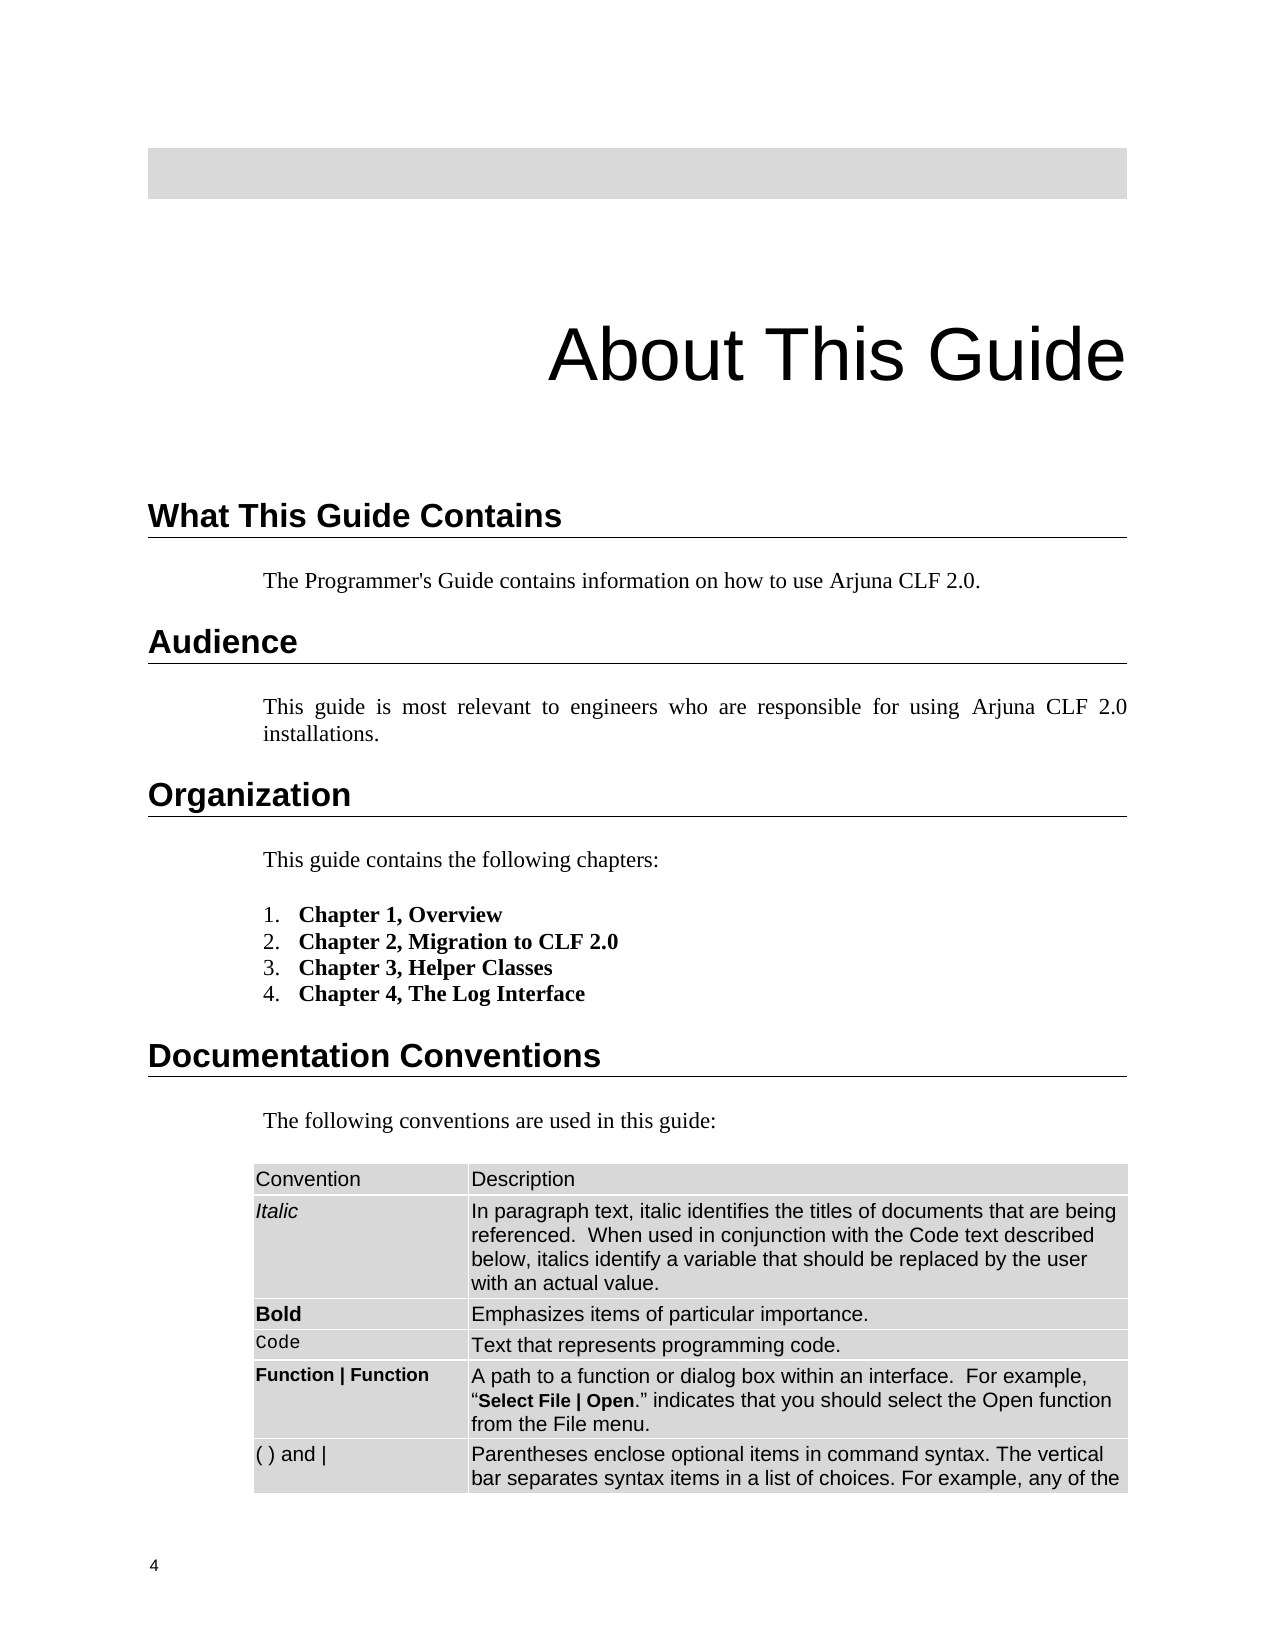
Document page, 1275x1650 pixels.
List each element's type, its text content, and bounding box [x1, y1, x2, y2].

table_cell Italic [254, 1196, 468, 1298]
text This guide contains the following chapters: [263, 846, 1127, 872]
subtitle Audience [148, 622, 1127, 663]
table_header Description [469, 1164, 1128, 1194]
title About This Guide [263, 224, 1127, 396]
table_cell Text that represents programming code. [469, 1330, 1128, 1359]
table_header Convention [254, 1164, 468, 1194]
subtitle What This Guide Contains [148, 496, 1127, 537]
list Chapter 1, Overview [263, 901, 1127, 928]
table_cell Function | Function [254, 1361, 468, 1438]
subtitle Organization [148, 775, 1127, 816]
subtitle Documentation Conventions [148, 1036, 1127, 1076]
table_cell A path to a function or dialog box within an interface. For example, “Select File | Open.” indicates that you should select the Open function from the File menu. [469, 1361, 1128, 1438]
table_cell Bold [254, 1299, 468, 1329]
text The following conventions are used in this guide: [263, 1107, 1127, 1133]
table_cell Parentheses enclose optional items in command syntax. The vertical bar separates syntax items in a list of choices. For example, any of the [469, 1439, 1128, 1493]
list Chapter 2, Migration to CLF 2.0 [263, 928, 1127, 954]
list Chapter 4, The Log Interface [263, 980, 1127, 1007]
table_cell Emphasizes items of particular importance. [469, 1299, 1128, 1329]
table_cell Code [254, 1330, 468, 1359]
table_cell ( ) and | [254, 1439, 468, 1493]
text This guide is most relevant to engineers who are responsible for using Arjuna CLF 2.0 installations. [263, 693, 1127, 746]
table_cell In paragraph text, italic identifies the titles of documents that are being referenced. When used in conjunction with the Code text described below, italics identify a variable that should be replaced by the user with an actual value. [469, 1196, 1128, 1298]
text The Programmer's Guide contains information on how to use Arjuna CLF 2.0. [263, 567, 1127, 593]
list Chapter 3, Helper Classes [263, 954, 1127, 980]
